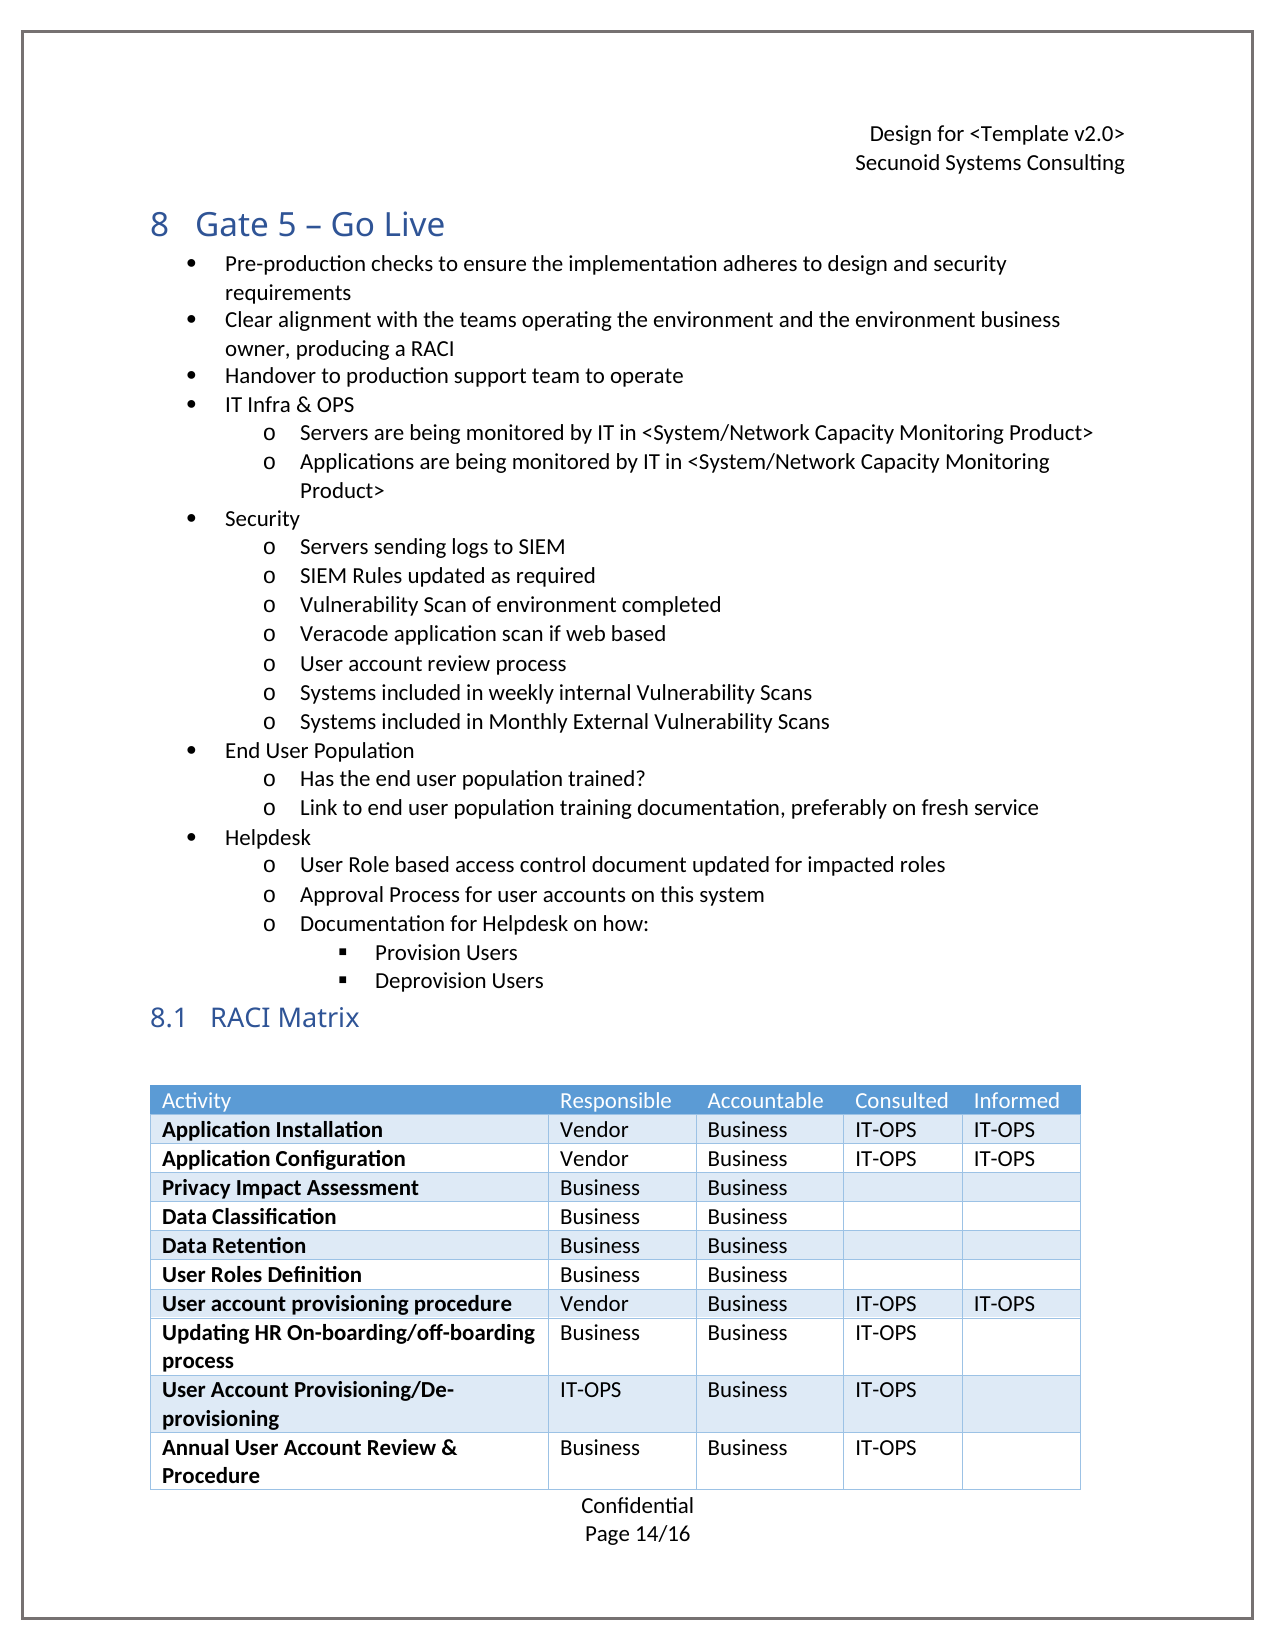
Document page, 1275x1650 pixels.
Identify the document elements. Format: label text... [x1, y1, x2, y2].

list Provision Users [337, 938, 1125, 966]
table_cell [844, 1231, 962, 1259]
table_cell Vendor [549, 1115, 696, 1143]
table_cell IT-OPS [963, 1290, 1080, 1317]
table_cell Business [697, 1231, 843, 1259]
table_cell User Account Provisioning/De-provisioning [151, 1376, 548, 1432]
table_cell IT-OPS [963, 1115, 1080, 1143]
table_cell [844, 1202, 962, 1230]
table_cell Annual User Account Review & Procedure [151, 1433, 548, 1489]
table_cell Privacy Impact Assessment [151, 1173, 548, 1201]
list Security [187, 504, 1125, 532]
table_cell Business [697, 1290, 843, 1317]
list User Role based access control document updated for impacted roles [262, 851, 1125, 880]
table_cell Business [697, 1115, 843, 1143]
list Systems included in weekly internal Vulnerability Scans [262, 678, 1125, 707]
table_cell IT-OPS [963, 1144, 1080, 1172]
list User account review process [262, 649, 1125, 678]
table_cell [963, 1260, 1080, 1288]
list Clear alignment with the teams operating the environment and the environment business owner, producing a RACI [187, 306, 1125, 362]
table_cell Business [549, 1260, 696, 1288]
table_header Informed [963, 1086, 1080, 1114]
list End User Population [187, 736, 1125, 764]
subtitle RACI Matrix [150, 998, 1125, 1035]
table_header Consulted [844, 1086, 962, 1114]
table_cell [963, 1376, 1080, 1432]
table_header Accountable [697, 1086, 843, 1114]
table_header Responsible [549, 1086, 696, 1114]
subtitle Gate 5 – Go Live [150, 201, 1125, 246]
list Servers sending logs to SIEM [262, 532, 1125, 561]
table_cell Application Installation [151, 1115, 548, 1143]
table_cell Vendor [549, 1144, 696, 1172]
table_cell [844, 1173, 962, 1201]
table_cell Updating HR On-boarding/off-boarding process [151, 1319, 548, 1374]
list IT Infra & OPS [187, 390, 1125, 418]
table_cell IT-OPS [844, 1319, 962, 1374]
table_cell [963, 1433, 1080, 1489]
table_cell Business [697, 1376, 843, 1432]
list Systems included in Monthly External Vulnerability Scans [262, 707, 1125, 736]
table_cell IT-OPS [844, 1376, 962, 1432]
list Handover to production support team to operate [187, 362, 1125, 390]
table_cell IT-OPS [844, 1144, 962, 1172]
list Vulnerability Scan of environment completed [262, 590, 1125, 619]
table_cell [963, 1202, 1080, 1230]
list Applications are being monitored by IT in <System/Network Capacity Monitoring Product> [262, 447, 1125, 504]
table_cell Business [697, 1202, 843, 1230]
table_cell [963, 1319, 1080, 1374]
list SIEM Rules updated as required [262, 561, 1125, 590]
table_cell Business [549, 1202, 696, 1230]
table_cell Business [549, 1231, 696, 1259]
table_cell Data Retention [151, 1231, 548, 1259]
table_cell Business [697, 1260, 843, 1288]
table_cell Business [549, 1173, 696, 1201]
table_cell IT-OPS [844, 1290, 962, 1317]
table_cell IT-OPS [844, 1115, 962, 1143]
table_cell IT-OPS [549, 1376, 696, 1432]
list Pre-production checks to ensure the implementation adheres to design and security requirements [187, 249, 1125, 306]
list Helpdesk [187, 823, 1125, 851]
list Approval Process for user accounts on this system [262, 880, 1125, 909]
table_cell Business [697, 1319, 843, 1374]
list Has the end user population trained? [262, 764, 1125, 793]
table_cell Business [549, 1433, 696, 1489]
list Link to end user population training documentation, preferably on fresh service [262, 793, 1125, 823]
table_cell [844, 1260, 962, 1288]
table_cell User Roles Definition [151, 1260, 548, 1288]
table_cell Application Configuration [151, 1144, 548, 1172]
table_cell Business [697, 1144, 843, 1172]
table_cell Data Classification [151, 1202, 548, 1230]
table_cell User account provisioning procedure [151, 1290, 548, 1317]
table_cell [963, 1173, 1080, 1201]
list Deprovision Users [337, 966, 1125, 994]
table_cell Business [697, 1173, 843, 1201]
table_cell [963, 1231, 1080, 1259]
table_cell Business [549, 1319, 696, 1374]
list Documentation for Helpdesk on how: [262, 909, 1125, 938]
table_cell Business [697, 1433, 843, 1489]
list Veracode application scan if web based [262, 619, 1125, 649]
table_cell IT-OPS [844, 1433, 962, 1489]
table_cell Vendor [549, 1290, 696, 1317]
table_header Activity [151, 1086, 548, 1114]
list Servers are being monitored by IT in <System/Network Capacity Monitoring Product> [262, 418, 1125, 447]
